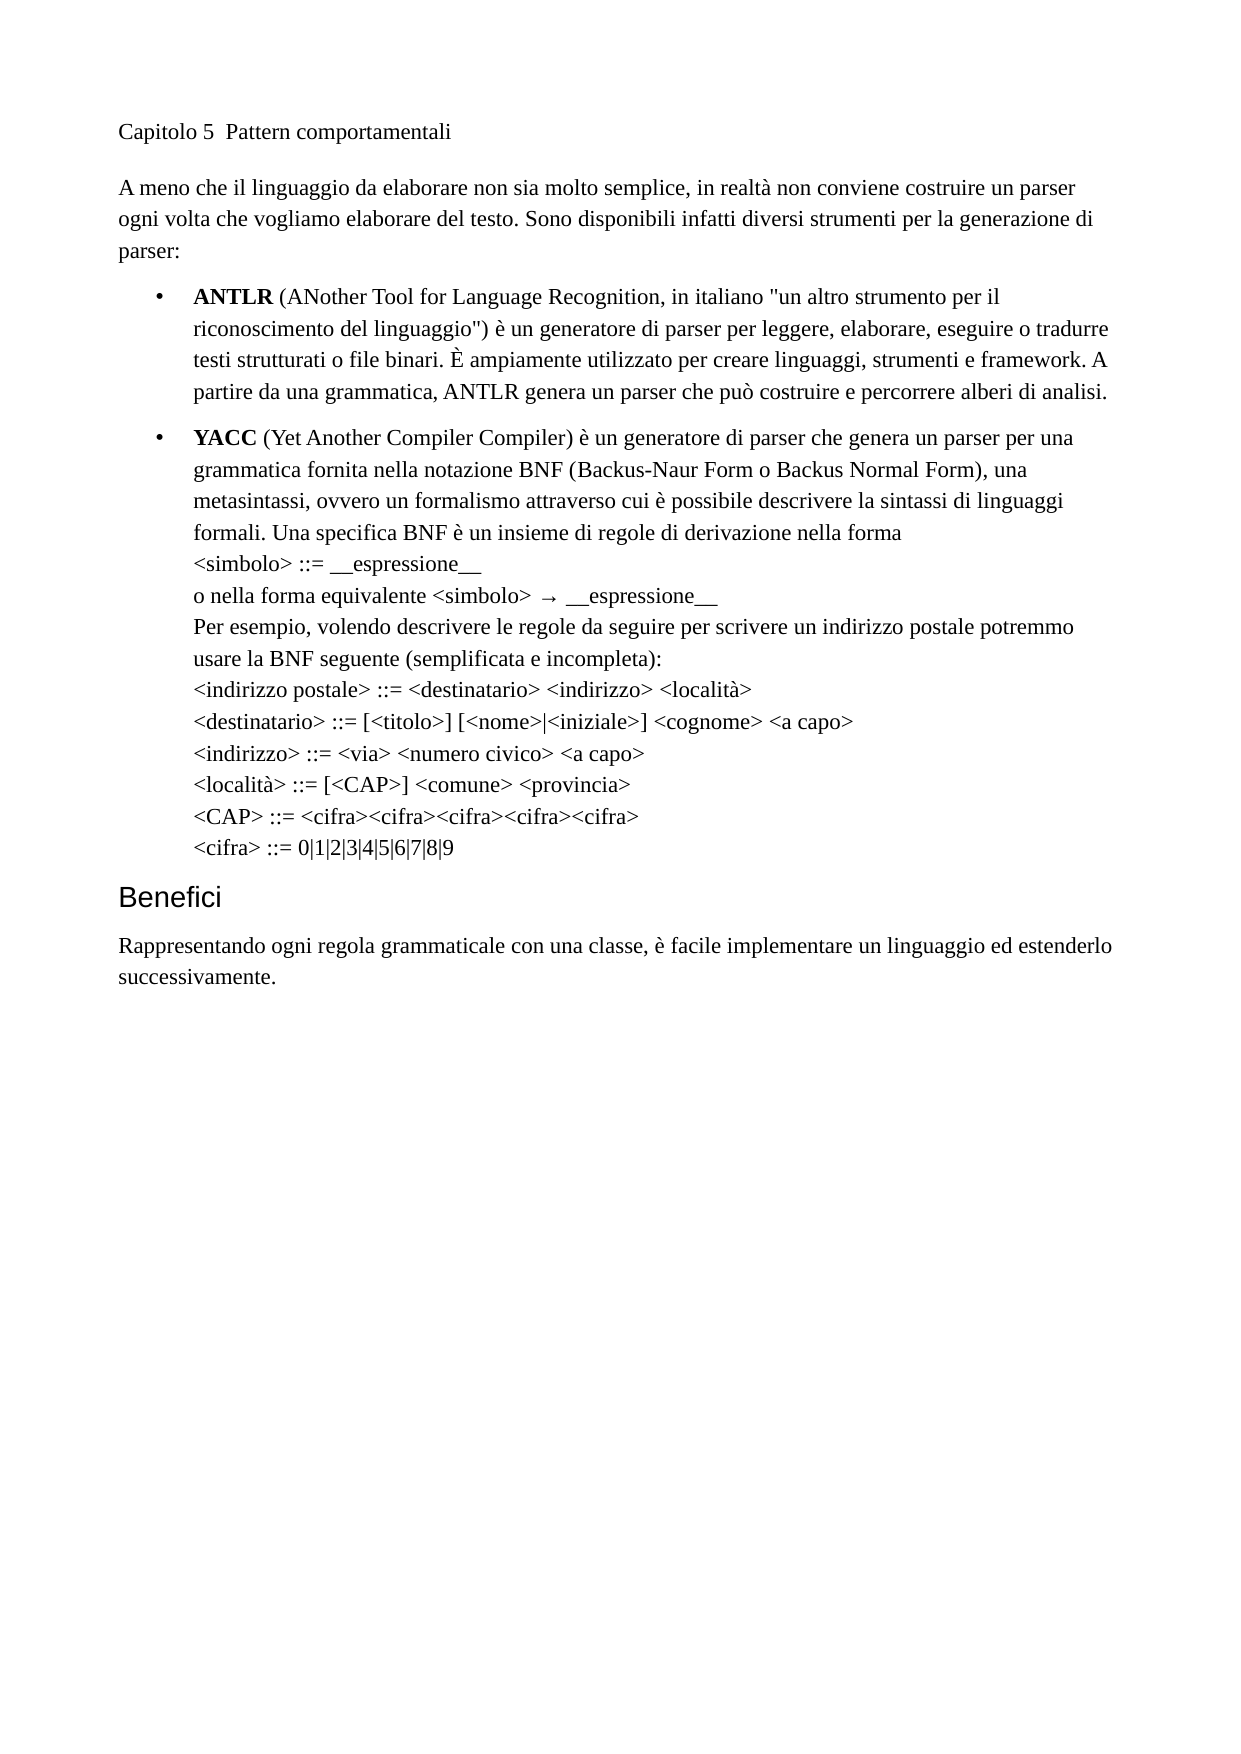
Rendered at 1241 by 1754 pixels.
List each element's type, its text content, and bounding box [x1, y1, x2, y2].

subtitle Benefici [118, 881, 1063, 914]
text Rappresentando ogni regola grammaticale con una classe, è facile implementare un linguaggio ed estenderlo successivamente. [118, 932, 1122, 990]
text A meno che il linguaggio da elaborare non sia molto semplice, in realtà non conviene costruire un parser ogni volta che vogliamo elaborare del testo. Sono disponibili infatti diversi strumenti per la generazione di parser: [118, 174, 1122, 263]
list ANTLR (ANother Tool for Language Recognition, in italiano "un altro strumento per il riconoscimento del linguaggio") è un generatore di parser per leggere, elaborare, eseguire o tradurre testi strutturati o file binari. È ampiamente utilizzato per creare linguaggi, strumenti e framework. A partire da una grammatica, ANTLR genera un parser che può costruire e percorrere alberi di analisi. [156, 283, 1122, 404]
list YACC (Yet Another Compiler Compiler) è un generatore di parser che genera un parser per una grammatica fornita nella notazione BNF (Backus-Naur Form o Backus Normal Form), una metasintassi, ovvero un formalismo attraverso cui è possibile descrivere la sintassi di linguaggi formali. Una specifica BNF è un insieme di regole di derivazione nella forma <simbolo> ::= __espressione__ o nella forma equivalente <simbolo> → __espressione__ Per esempio, volendo descrivere le regole da seguire per scrivere un indirizzo postale potremmo usare la BNF seguente (semplificata e incompleta): <indirizzo postale> ::= <destinatario> <indirizzo> <località> <destinatario> ::= [<titolo>] [<nome>|<iniziale>] <cognome> <a capo> <indirizzo> ::= <via> <numero civico> <a capo> <località> ::= [<CAP>] <comune> <provincia> <CAP> ::= <cifra><cifra><cifra><cifra><cifra> <cifra> ::= 0|1|2|3|4|5|6|7|8|9 [156, 424, 1122, 861]
